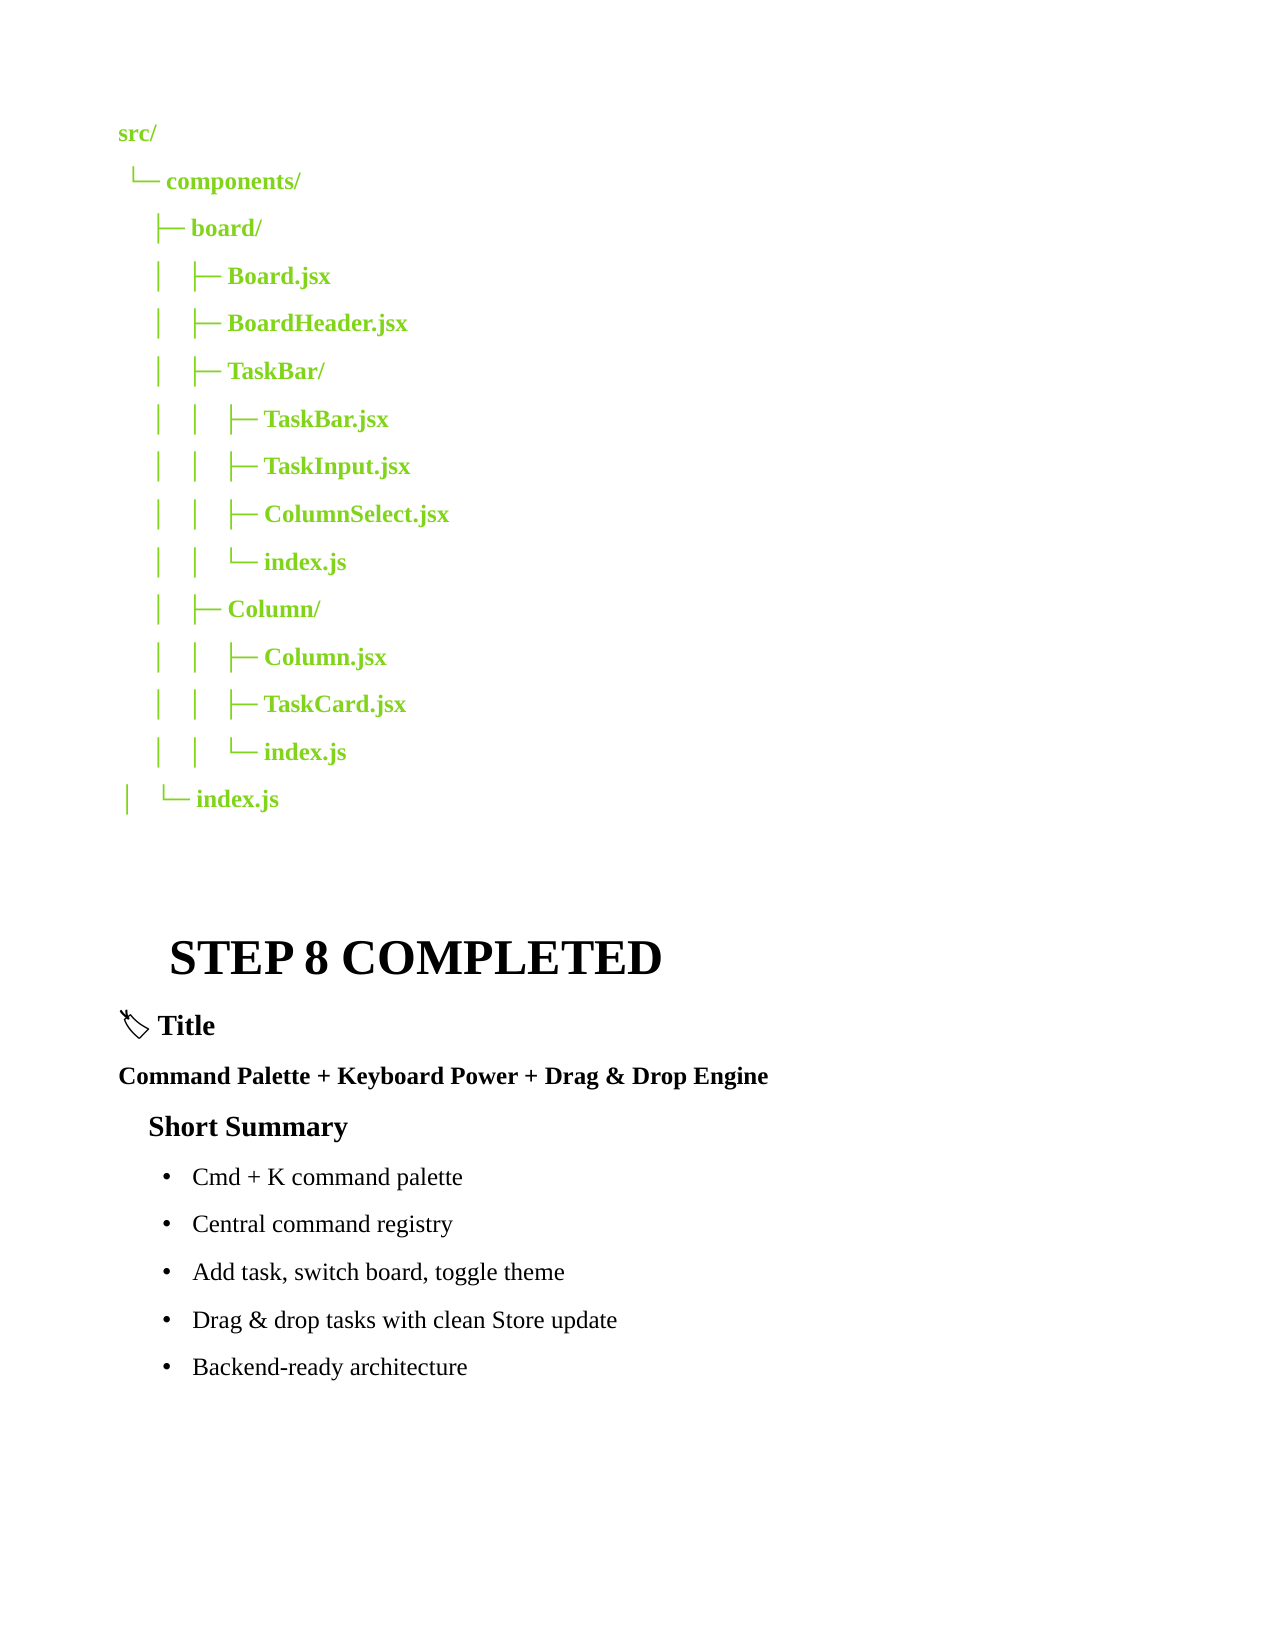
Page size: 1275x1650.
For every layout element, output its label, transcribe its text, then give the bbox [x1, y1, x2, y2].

text │ │ ├─ TaskCard.jsx [118, 689, 157, 718]
text │ │ ├─ TaskInput.jsx [118, 451, 157, 480]
text │ │ ├─ TaskBar.jsx [232, 404, 1157, 432]
text │ │ ├─ TaskInput.jsx [232, 451, 1157, 480]
text │ │ ├─ TaskBar.jsx [159, 404, 194, 432]
text │ │ ├─ Column.jsx [118, 642, 157, 671]
subtitle 🏷️ Title [118, 1008, 1157, 1042]
text │ │ ├─ TaskCard.jsx [232, 689, 1157, 718]
text │ │ └─ index.js [196, 737, 1157, 766]
text │ ├─ TaskBar/ [196, 356, 1157, 385]
text │ │ ├─ TaskInput.jsx [196, 451, 230, 480]
text │ │ ├─ TaskCard.jsx [159, 689, 194, 718]
text │ ├─ BoardHeader.jsx [196, 308, 1157, 337]
list Drag & drop tasks with clean Store update [162, 1305, 1157, 1333]
text └─ components/ [118, 166, 1157, 194]
text │ ├─ BoardHeader.jsx [159, 308, 194, 337]
list Cmd + K command palette [162, 1162, 1157, 1191]
text │ │ ├─ Column.jsx [196, 642, 230, 671]
text │ ├─ TaskBar/ [159, 356, 194, 385]
text │ │ ├─ ColumnSelect.jsx [232, 499, 1157, 528]
text Command Palette + Keyboard Power + Drag & Drop Engine [118, 1061, 1157, 1090]
list Add task, switch board, toggle theme [162, 1257, 1157, 1286]
text │ │ ├─ TaskBar.jsx [196, 404, 230, 432]
text ├─ board/ [118, 213, 157, 242]
text │ ├─ Column/ [118, 594, 157, 623]
text │ │ ├─ Column.jsx [159, 642, 194, 671]
list Central command registry [162, 1209, 1157, 1238]
list Backend-ready architecture [162, 1352, 1157, 1381]
text │ │ └─ index.js [196, 547, 1157, 575]
text │ │ ├─ Column.jsx [232, 642, 1157, 671]
text src/ [118, 118, 1157, 147]
text │ ├─ Board.jsx [196, 261, 1157, 290]
text │ └─ index.js [128, 784, 1157, 813]
text │ │ ├─ TaskBar.jsx [118, 404, 157, 432]
text │ ├─ BoardHeader.jsx [118, 308, 157, 337]
text │ │ └─ index.js [118, 547, 157, 575]
text │ │ ├─ TaskInput.jsx [159, 451, 194, 480]
text ├─ board/ [159, 213, 1157, 242]
text │ │ └─ index.js [118, 737, 157, 766]
subtitle 🧾 Short Summary [118, 1109, 1157, 1142]
text │ ├─ TaskBar/ [118, 356, 157, 385]
text │ ├─ Column/ [196, 594, 1157, 623]
text │ │ ├─ ColumnSelect.jsx [196, 499, 230, 528]
subtitle 🏁 STEP 8 COMPLETED [118, 927, 1157, 985]
text │ │ ├─ ColumnSelect.jsx [118, 499, 157, 528]
text │ ├─ Board.jsx [118, 261, 157, 290]
text │ ├─ Board.jsx [159, 261, 194, 290]
text │ ├─ Column/ [159, 594, 194, 623]
text │ │ ├─ ColumnSelect.jsx [159, 499, 194, 528]
text │ │ └─ index.js [159, 547, 194, 575]
text │ │ ├─ TaskCard.jsx [196, 689, 230, 718]
text │ │ └─ index.js [159, 737, 194, 766]
